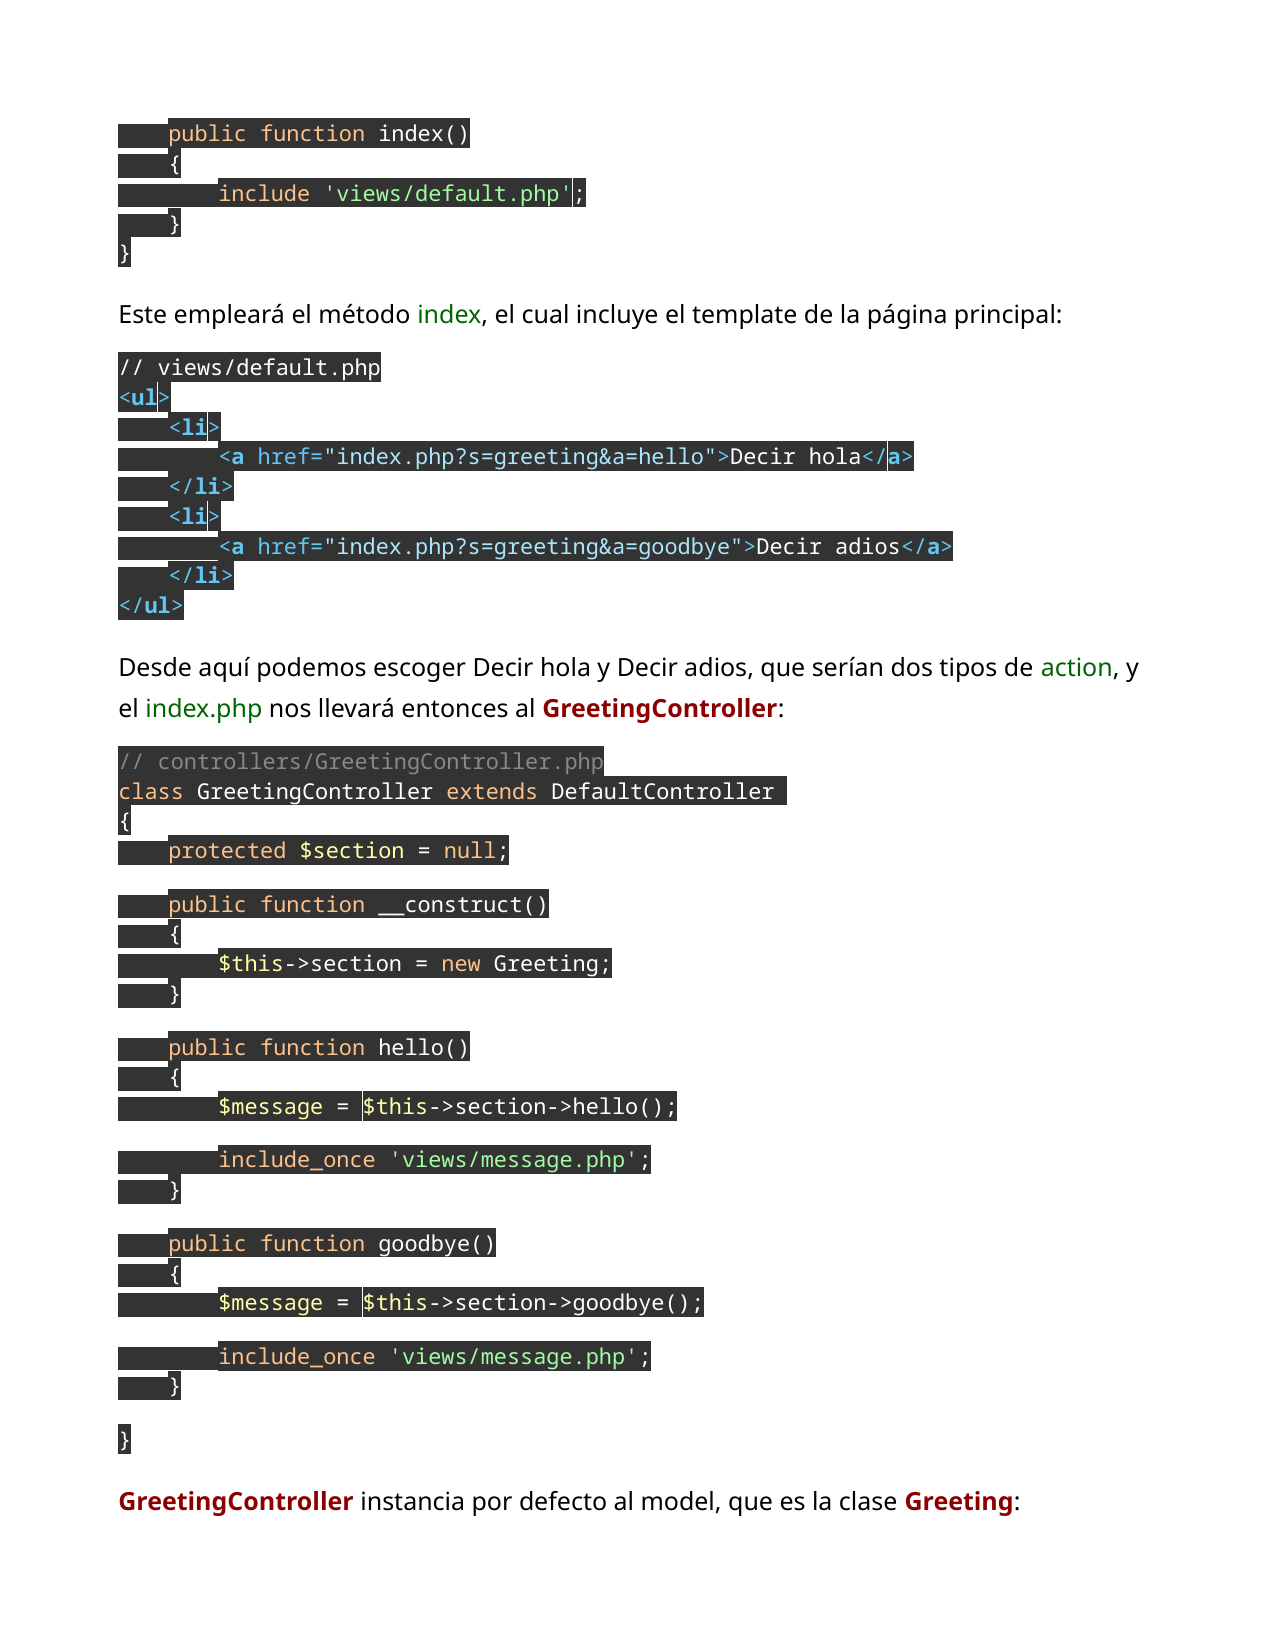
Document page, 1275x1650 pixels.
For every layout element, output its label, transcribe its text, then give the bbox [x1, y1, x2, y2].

text GreetingController instancia por defecto al model, que es la clase Greeting: [118, 1483, 1157, 1517]
text { [118, 1061, 1157, 1091]
text public function __construct() [118, 889, 1157, 918]
text } [118, 207, 1157, 237]
text $this->section = new Greeting; [118, 948, 1157, 978]
text <a href="index.php?s=greeting&a=goodbye">Decir adios</a> [118, 531, 1157, 561]
text <li> [118, 412, 1157, 441]
text Este empleará el método index, el cual incluye el template de la página principal: [118, 297, 1157, 331]
text </ul> [118, 590, 1157, 620]
text </li> [118, 561, 1157, 590]
text { [118, 148, 1157, 178]
text { [118, 1257, 1157, 1287]
text protected $section = null; [118, 835, 1157, 865]
text { [118, 805, 1157, 835]
text } [118, 1371, 1157, 1400]
text </li> [118, 471, 1157, 501]
text } [118, 1424, 1157, 1454]
text } [118, 1174, 1157, 1204]
text <a href="index.php?s=greeting&a=hello">Decir hola</a> [118, 441, 1157, 471]
text public function goodbye() [118, 1228, 1157, 1257]
text Desde aquí podemos escoger Decir hola y Decir adios, que serían dos tipos de action, y el index.php nos llevará entonces al GreetingController: [118, 649, 1157, 724]
text include_once 'views/message.php'; [118, 1341, 1157, 1371]
text <ul> [118, 382, 1157, 412]
text } [118, 978, 1157, 1008]
text public function index() [118, 118, 1157, 148]
text $message = $this->section->hello(); [118, 1091, 1157, 1121]
text } [118, 237, 1157, 267]
text include_once 'views/message.php'; [118, 1144, 1157, 1174]
text <li> [118, 501, 1157, 531]
text $message = $this->section->goodbye(); [118, 1287, 1157, 1317]
text { [118, 918, 1157, 948]
text // views/default.php [118, 352, 1157, 382]
text public function hello() [118, 1031, 1157, 1061]
text class GreetingController extends DefaultController [118, 776, 1157, 805]
text include 'views/default.php'; [118, 178, 1157, 207]
text // controllers/GreetingController.php [118, 746, 1157, 776]
